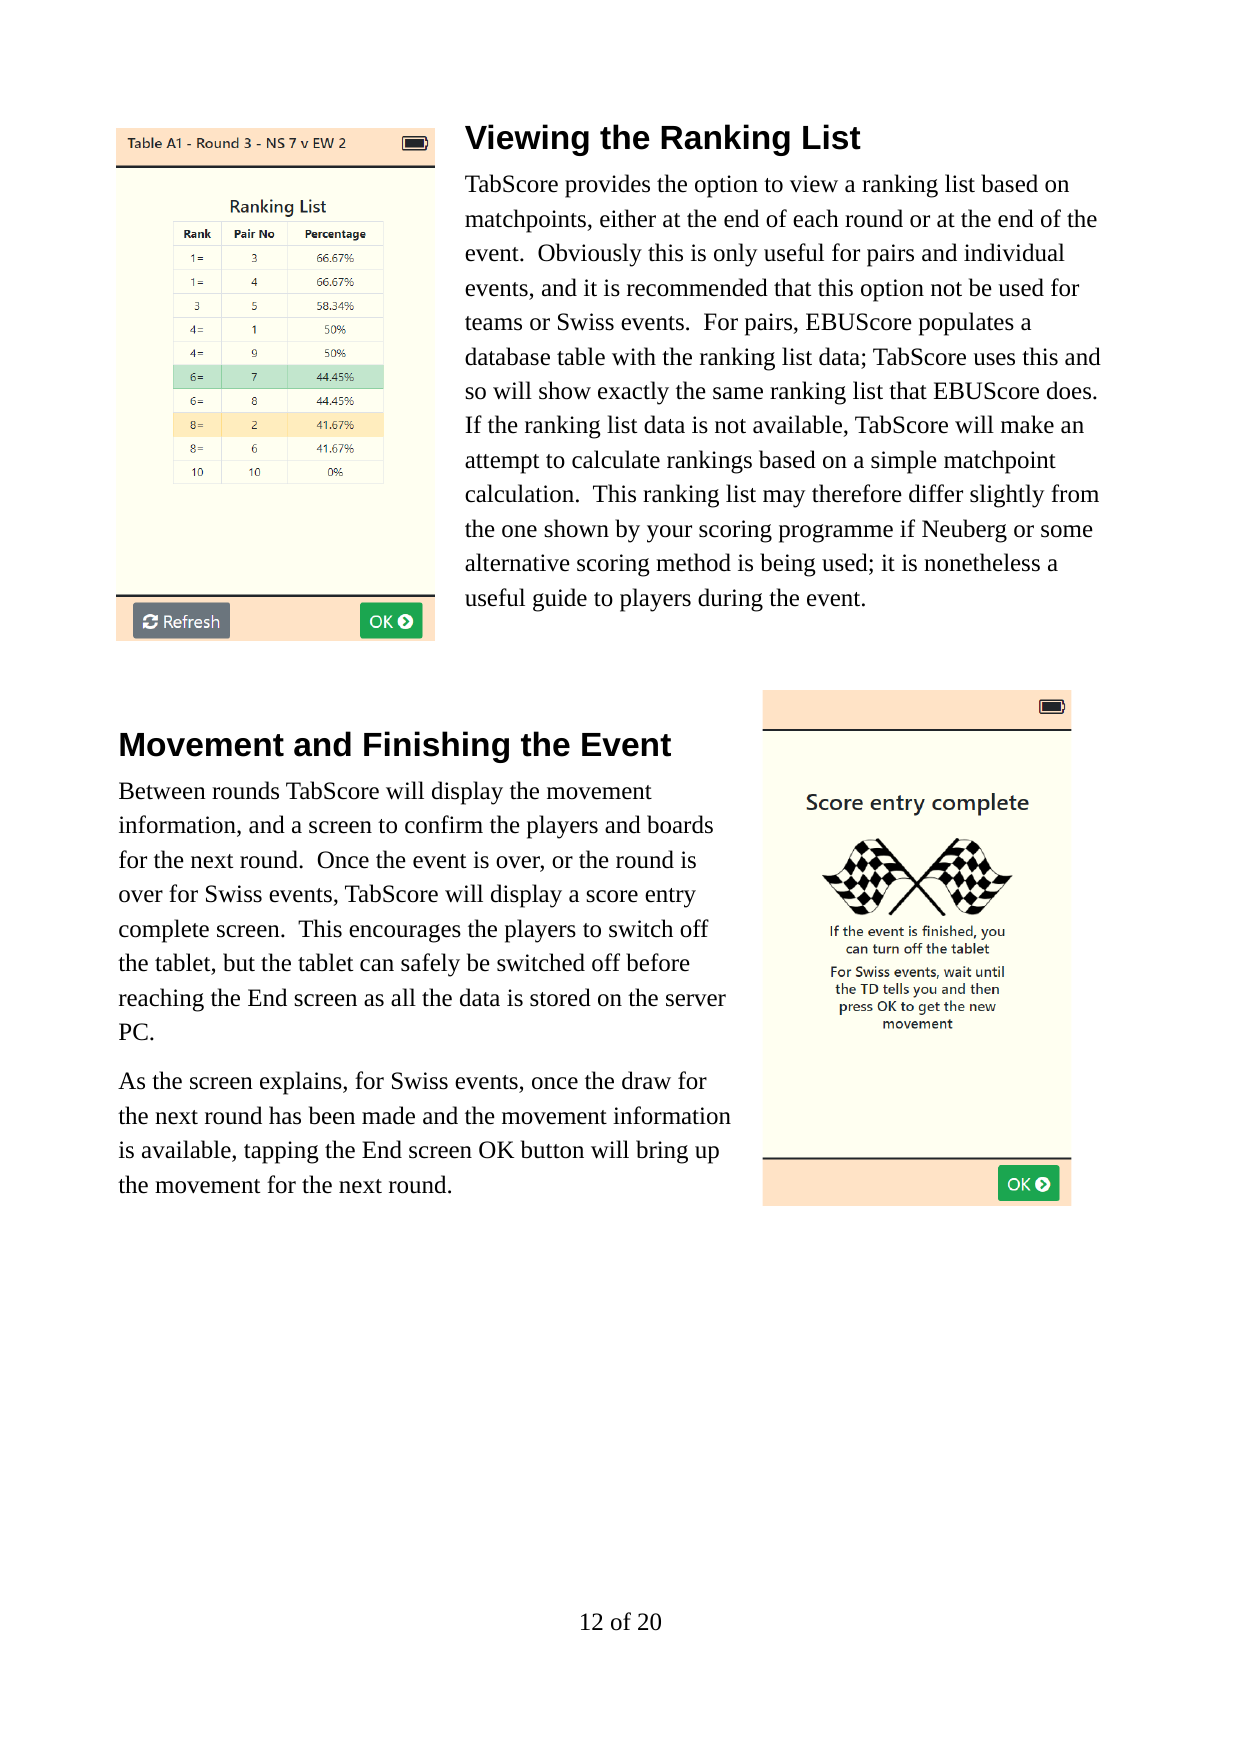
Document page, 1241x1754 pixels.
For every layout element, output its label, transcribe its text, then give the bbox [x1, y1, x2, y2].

subtitle Viewing the Ranking List [118, 118, 1122, 157]
subtitle [1072, 725, 1122, 763]
text TabScore provides the option to view a ranking list based on matchpoints, either at the end of each round or at the end of the event. Obviously this is only useful for pairs and individual events, and it is recommended that this option not be used for teams or Swiss events. For pairs, EBUScore populates a database table with the ranking list data; TabScore uses this and so will show exactly the same ranking list that EBUScore does. If the ranking list data is not available, TabScore will make an attempt to calculate rankings based on a simple matchpoint calculation. This ranking list may therefore differ slightly from the one shown by your scoring programme if Neuberg or some alternative scoring method is being used; it is nonetheless a useful guide to players during the event. [435, 169, 1122, 612]
text Between rounds TabScore will display the movement information, and a screen to confirm the players and boards for the next round. Once the event is over, or the round is over for Swiss events, TabScore will display a score entry complete screen. This encourages the players to switch off the tablet, but the tablet can safely be switched off before reaching the End screen as all the data is stored on the server PC. [118, 776, 762, 1046]
text [1072, 1066, 1122, 1199]
picture [116, 128, 435, 641]
subtitle Movement and Finishing the Event [118, 725, 762, 763]
picture [762, 690, 1072, 1206]
text As the screen explains, for Swiss events, once the draw for the next round has been made and the movement information is available, tapping the End screen OK button will bring up the movement for the next round. [118, 1066, 762, 1199]
text [1072, 776, 1122, 1046]
